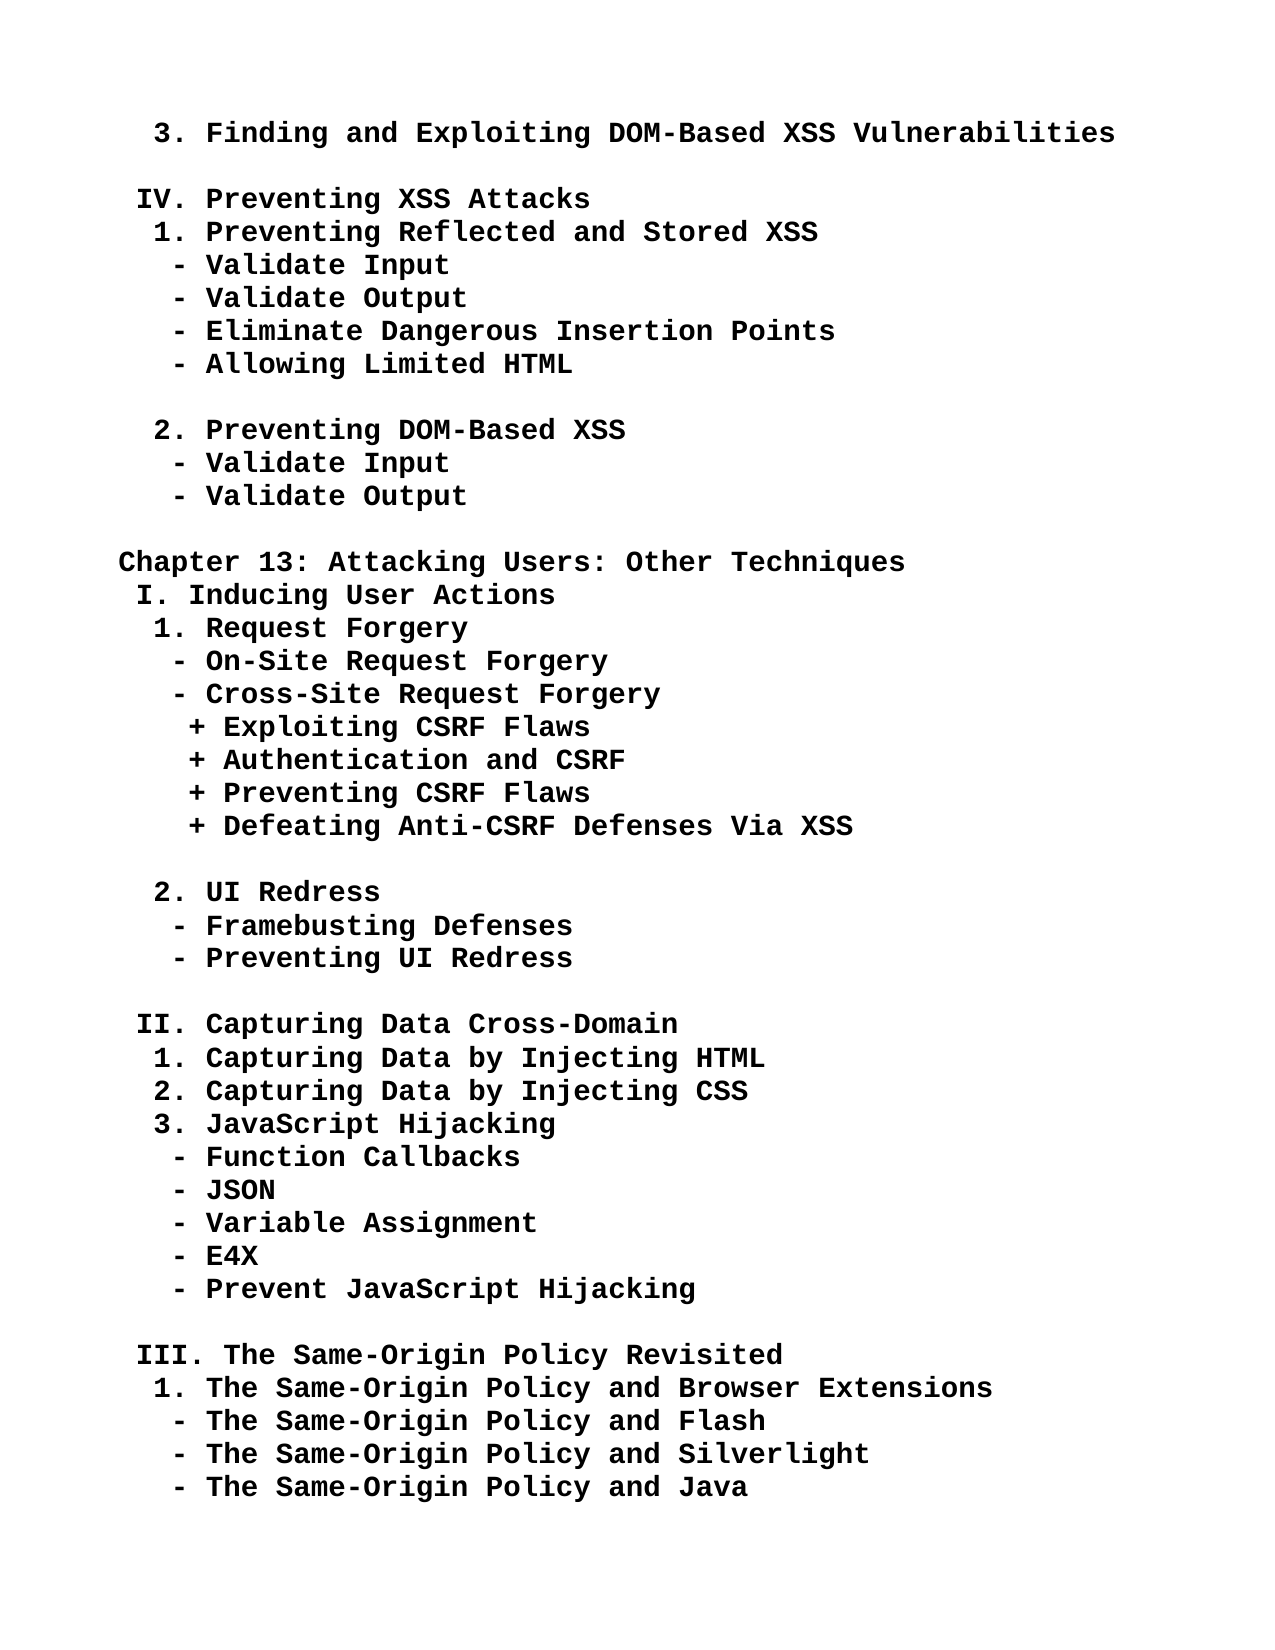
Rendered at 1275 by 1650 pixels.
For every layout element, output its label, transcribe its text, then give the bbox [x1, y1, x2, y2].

text + Defeating Anti-CSRF Defenses Via XSS [118, 812, 1157, 844]
text 1. Preventing Reflected and Stored XSS [118, 217, 1157, 250]
text - Validate Input [118, 250, 1157, 283]
text - Validate Input [118, 448, 1157, 481]
text - Function Callbacks [118, 1142, 1157, 1175]
text Chapter 13: Attacking Users: Other Techniques [118, 547, 1157, 580]
text + Preventing CSRF Flaws [118, 778, 1157, 812]
text I. Inducing User Actions [118, 580, 1157, 613]
text 2. UI Redress [118, 878, 1157, 911]
text - Framebusting Defenses [118, 911, 1157, 944]
text 1. Request Forgery [118, 613, 1157, 646]
text - Variable Assignment [118, 1208, 1157, 1241]
text 3. Finding and Exploiting DOM-Based XSS Vulnerabilities [118, 118, 1157, 151]
text 2. Capturing Data by Injecting CSS [118, 1076, 1157, 1109]
text - Validate Output [118, 481, 1157, 514]
text - Cross-Site Request Forgery [118, 679, 1157, 712]
text - Eliminate Dangerous Insertion Points [118, 316, 1157, 349]
text - The Same-Origin Policy and Flash [118, 1406, 1157, 1439]
text - E4X [118, 1241, 1157, 1274]
text - Allowing Limited HTML [118, 349, 1157, 382]
text IV. Preventing XSS Attacks [118, 184, 1157, 217]
text III. The Same-Origin Policy Revisited [118, 1340, 1157, 1373]
text + Exploiting CSRF Flaws [118, 712, 1157, 746]
text 1. The Same-Origin Policy and Browser Extensions [118, 1373, 1157, 1406]
text - On-Site Request Forgery [118, 646, 1157, 679]
text - The Same-Origin Policy and Silverlight [118, 1439, 1157, 1472]
text + Authentication and CSRF [118, 746, 1157, 778]
text - Prevent JavaScript Hijacking [118, 1274, 1157, 1307]
text - JSON [118, 1175, 1157, 1208]
text - The Same-Origin Policy and Java [118, 1472, 1157, 1505]
text - Preventing UI Redress [118, 944, 1157, 977]
text 2. Preventing DOM-Based XSS [118, 415, 1157, 448]
text - Validate Output [118, 283, 1157, 316]
text 1. Capturing Data by Injecting HTML [118, 1043, 1157, 1076]
text II. Capturing Data Cross-Domain [118, 1010, 1157, 1043]
text 3. JavaScript Hijacking [118, 1109, 1157, 1142]
